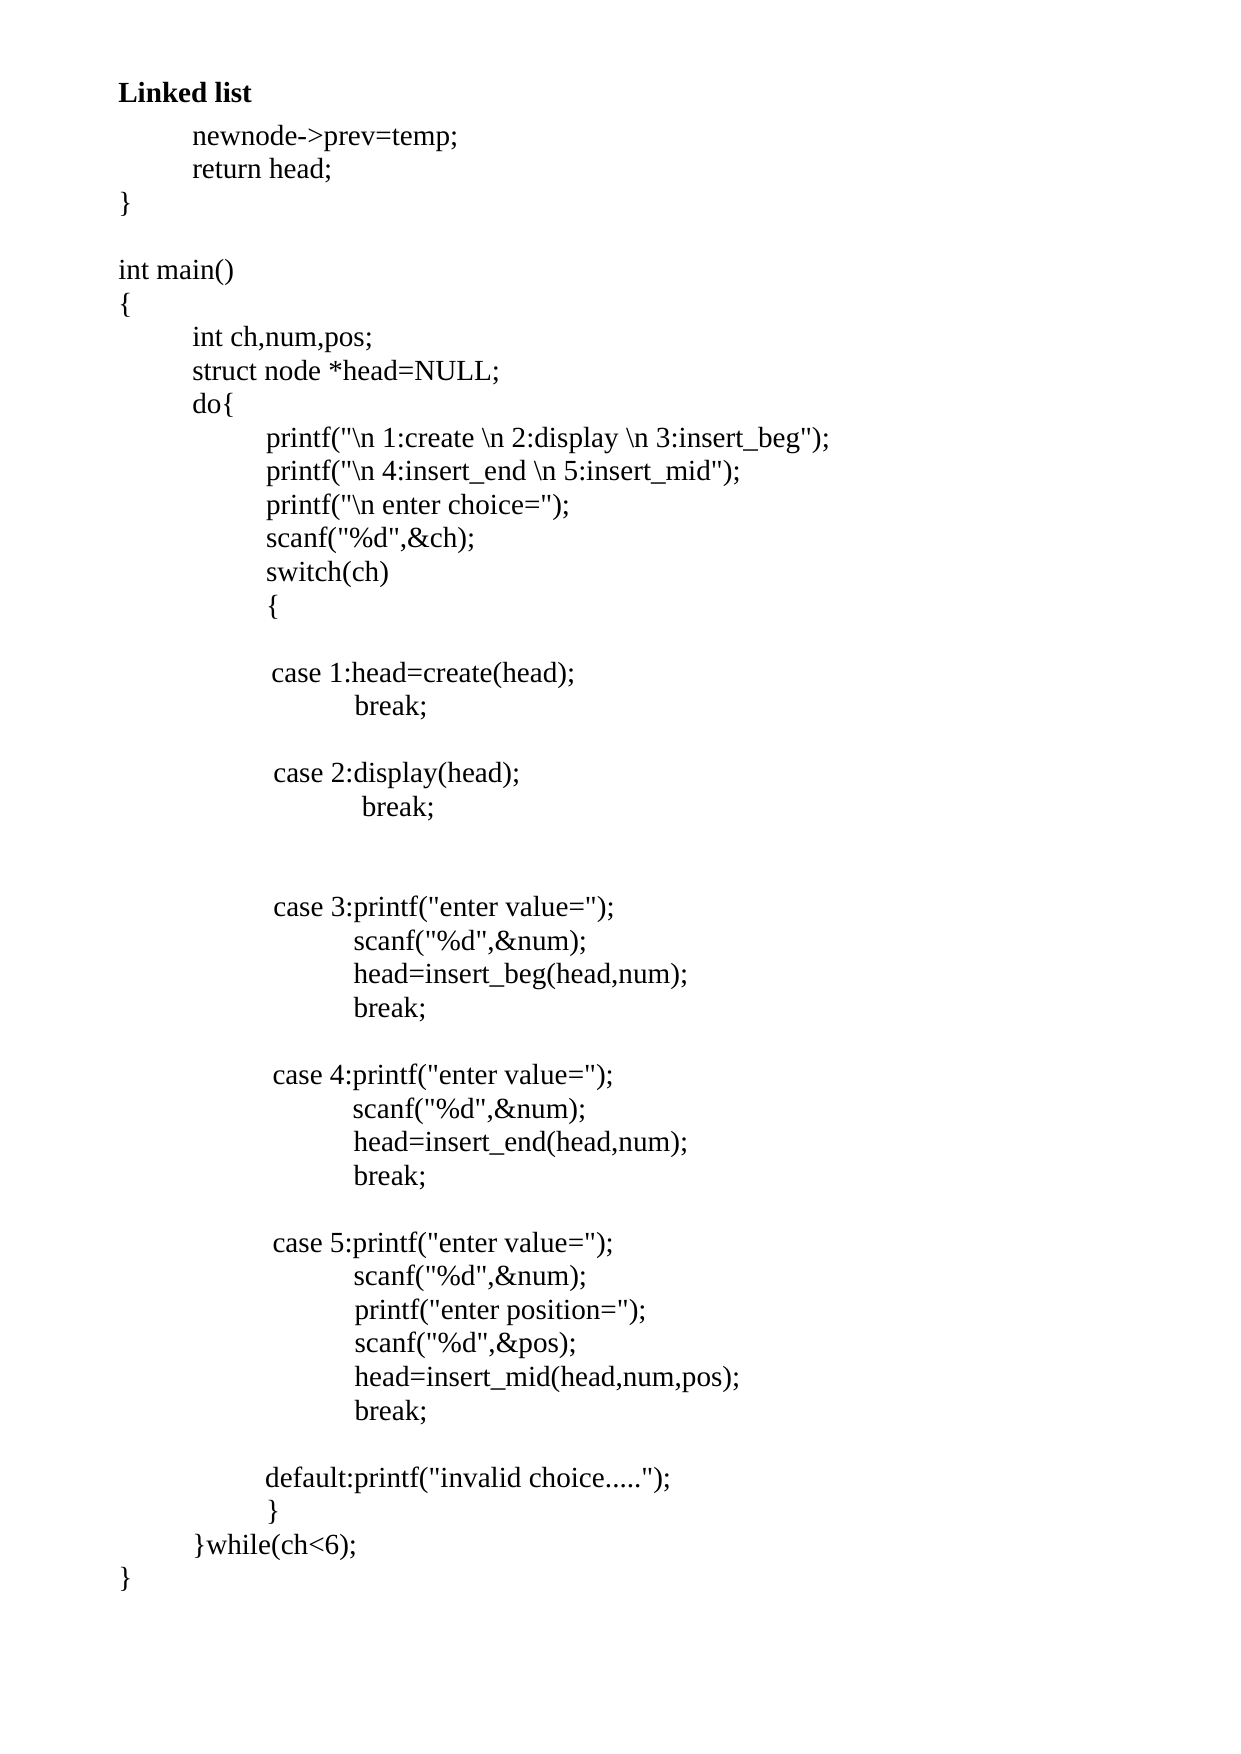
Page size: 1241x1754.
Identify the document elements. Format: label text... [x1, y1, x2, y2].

text int ch,num,pos; [118, 319, 1122, 353]
text printf("\n 4:insert_end \n 5:insert_mid"); [118, 453, 1122, 487]
text case 3:printf("enter value="); [118, 889, 1122, 923]
text head=insert_beg(head,num); [118, 957, 1122, 990]
text break; [118, 688, 1122, 722]
text struct node *head=NULL; [118, 353, 1122, 386]
text } [118, 1560, 1122, 1594]
text default:printf("invalid choice....."); [118, 1460, 1122, 1493]
text head=insert_end(head,num); [118, 1124, 1122, 1158]
text int main() [118, 252, 1122, 286]
text case 1:head=create(head); [118, 655, 1122, 688]
text { [118, 286, 1122, 319]
text break; [118, 789, 1122, 822]
text printf("\n 1:create \n 2:display \n 3:insert_beg"); [118, 420, 1122, 453]
text } [118, 185, 1122, 219]
text newnode->prev=temp; [118, 118, 1122, 152]
text scanf("%d",&num); [118, 923, 1122, 957]
text printf("enter position="); [118, 1292, 1122, 1326]
text return head; [118, 152, 1122, 185]
text break; [118, 990, 1122, 1024]
text printf("\n enter choice="); [118, 487, 1122, 521]
text case 2:display(head); [118, 755, 1122, 789]
text switch(ch) [118, 554, 1122, 588]
text case 5:printf("enter value="); [118, 1225, 1122, 1258]
text do{ [118, 386, 1122, 420]
text }while(ch<6); [118, 1527, 1122, 1560]
text break; [118, 1158, 1122, 1191]
text scanf("%d",&pos); [118, 1326, 1122, 1359]
text break; [118, 1393, 1122, 1426]
text case 4:printf("enter value="); [118, 1057, 1122, 1091]
text { [118, 588, 1122, 621]
text head=insert_mid(head,num,pos); [118, 1359, 1122, 1393]
text } [118, 1493, 1122, 1527]
text scanf("%d",&num); [118, 1091, 1122, 1124]
text scanf("%d",&ch); [118, 521, 1122, 554]
text scanf("%d",&num); [118, 1258, 1122, 1292]
